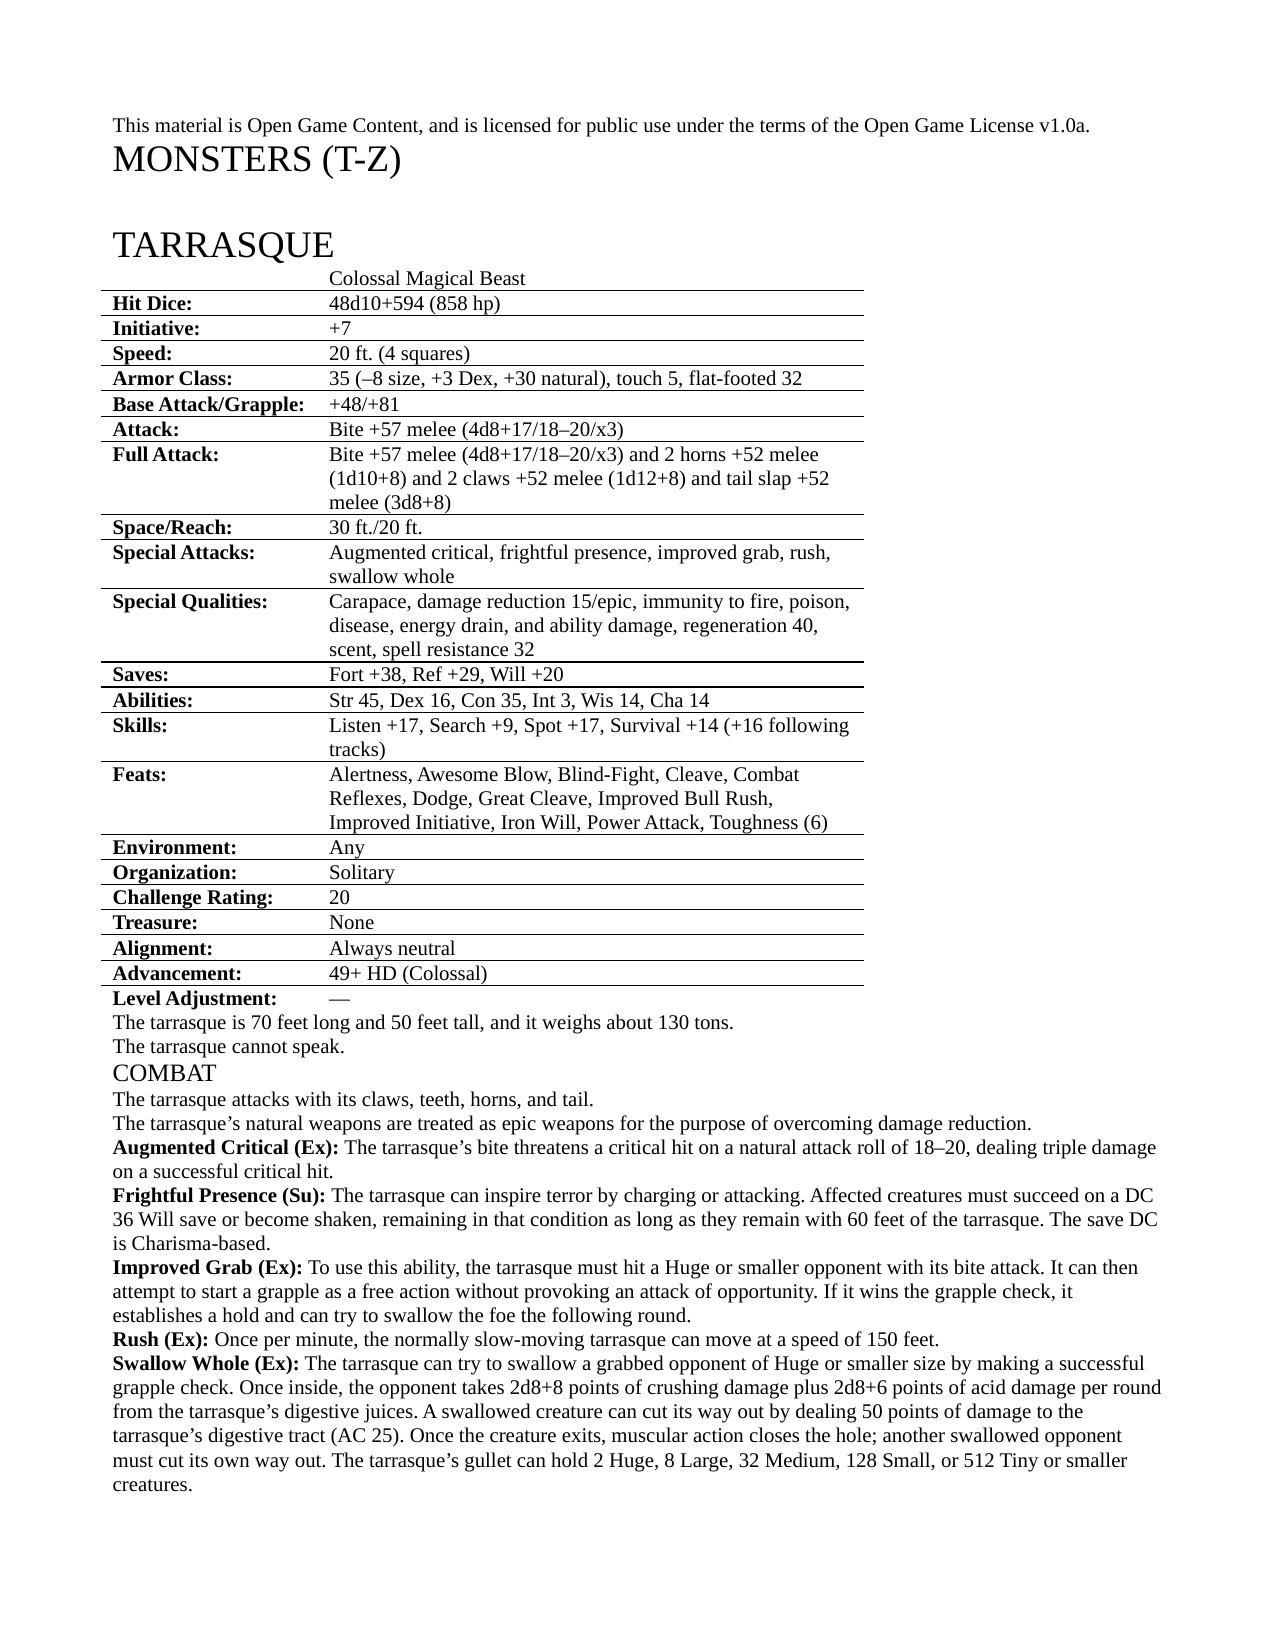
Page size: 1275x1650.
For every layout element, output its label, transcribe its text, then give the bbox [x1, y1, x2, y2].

table_cell Armor Class: [101, 366, 318, 390]
table_cell 48d10+594 (858 hp) [318, 291, 864, 315]
text Frightful Presence (Su): The tarrasque can inspire terror by charging or attacking. Affected creatures must succeed on a DC 36 Will save or become shaken, remaining in that condition as long as they remain with 60 feet of the tarrasque. The save DC is Charisma-based. [112, 1183, 1162, 1255]
table_header [101, 266, 318, 290]
table_cell Initiative: [101, 316, 318, 340]
text The tarrasque cannot speak. [112, 1034, 1162, 1058]
text The tarrasque’s natural weapons are treated as epic weapons for the purpose of overcoming damage reduction. [112, 1111, 1162, 1135]
text Augmented Critical (Ex): The tarrasque’s bite threatens a critical hit on a natural attack roll of 18–20, dealing triple damage on a successful critical hit. [112, 1135, 1162, 1183]
table_cell Advancement: [101, 961, 318, 984]
table_cell Attack: [101, 417, 318, 441]
table_cell 35 (–8 size, +3 Dex, +30 natural), touch 5, flat-footed 32 [318, 366, 864, 390]
table_cell Alertness, Awesome Blow, Blind-Fight, Cleave, Combat Reflexes, Dodge, Great Cleave, Improved Bull Rush, Improved Initiative, Iron Will, Power Attack, Toughness (6) [318, 762, 864, 834]
table_cell Speed: [101, 341, 318, 365]
text TARRASQUE [112, 223, 1162, 266]
table_cell Abilities: [101, 688, 318, 712]
table_cell Base Attack/Grapple: [101, 391, 318, 416]
table_cell — [318, 986, 864, 1010]
table_header Colossal Magical Beast [318, 266, 864, 290]
text Improved Grab (Ex): To use this ability, the tarrasque must hit a Huge or smaller opponent with its bite attack. It can then attempt to start a grapple as a free action without provoking an attack of opportunity. If it wins the grapple check, it establishes a hold and can try to swallow the foe the following round. [112, 1255, 1162, 1327]
table_cell None [318, 910, 864, 934]
table_cell +7 [318, 316, 864, 340]
table_cell Alignment: [101, 935, 318, 959]
text The tarrasque is 70 feet long and 50 feet tall, and it weighs about 130 tons. [112, 1010, 1162, 1034]
table_cell Challenge Rating: [101, 885, 318, 909]
table_cell Listen +17, Search +9, Spot +17, Survival +14 (+16 following tracks) [318, 713, 864, 761]
table_cell 49+ HD (Colossal) [318, 961, 864, 984]
text The tarrasque attacks with its claws, teeth, horns, and tail. [112, 1087, 1162, 1111]
table_cell +48/+81 [318, 391, 864, 416]
table_cell Space/Reach: [101, 515, 318, 539]
table_cell Carapace, damage reduction 15/epic, immunity to fire, poison, disease, energy drain, and ability damage, regeneration 40, scent, spell resistance 32 [318, 589, 864, 661]
table_cell 20 [318, 885, 864, 909]
text Swallow Whole (Ex): The tarrasque can try to swallow a grabbed opponent of Huge or smaller size by making a successful grapple check. Once inside, the opponent takes 2d8+8 points of crushing damage plus 2d8+6 points of acid damage per round from the tarrasque’s digestive juices. A swallowed creature can cut its way out by dealing 50 points of damage to the tarrasque’s digestive tract (AC 25). Once the creature exits, muscular action closes the hole; another swallowed opponent must cut its own way out. The tarrasque’s gullet can hold 2 Huge, 8 Large, 32 Medium, 128 Small, or 512 Tiny or smaller creatures. [112, 1351, 1162, 1496]
table_cell Bite +57 melee (4d8+17/18–20/x3) [318, 417, 864, 441]
table_cell Full Attack: [101, 442, 318, 514]
table_cell Feats: [101, 762, 318, 834]
table_cell Environment: [101, 835, 318, 859]
table_cell Always neutral [318, 935, 864, 959]
table_cell Fort +38, Ref +29, Will +20 [318, 663, 864, 686]
table_cell Special Qualities: [101, 589, 318, 661]
text COMBAT [112, 1058, 1162, 1087]
table_cell Bite +57 melee (4d8+17/18–20/x3) and 2 horns +52 melee (1d10+8) and 2 claws +52 melee (1d12+8) and tail slap +52 melee (3d8+8) [318, 442, 864, 514]
text This material is Open Game Content, and is licensed for public use under the terms of the Open Game License v1.0a. [112, 112, 1162, 137]
text MONSTERS (T-Z) [112, 137, 1162, 180]
table_cell Any [318, 835, 864, 859]
table_cell Solitary [318, 860, 864, 884]
table_cell 20 ft. (4 squares) [318, 341, 864, 365]
table_cell Level Adjustment: [101, 986, 318, 1010]
table_cell Skills: [101, 713, 318, 761]
table_cell 30 ft./20 ft. [318, 515, 864, 539]
table_cell Treasure: [101, 910, 318, 934]
table_cell Organization: [101, 860, 318, 884]
table_cell Augmented critical, frightful presence, improved grab, rush, swallow whole [318, 540, 864, 588]
table_cell Special Attacks: [101, 540, 318, 588]
text Rush (Ex): Once per minute, the normally slow-moving tarrasque can move at a speed of 150 feet. [112, 1327, 1162, 1351]
table_cell Saves: [101, 663, 318, 686]
table_cell Hit Dice: [101, 291, 318, 315]
table_cell Str 45, Dex 16, Con 35, Int 3, Wis 14, Cha 14 [318, 688, 864, 712]
